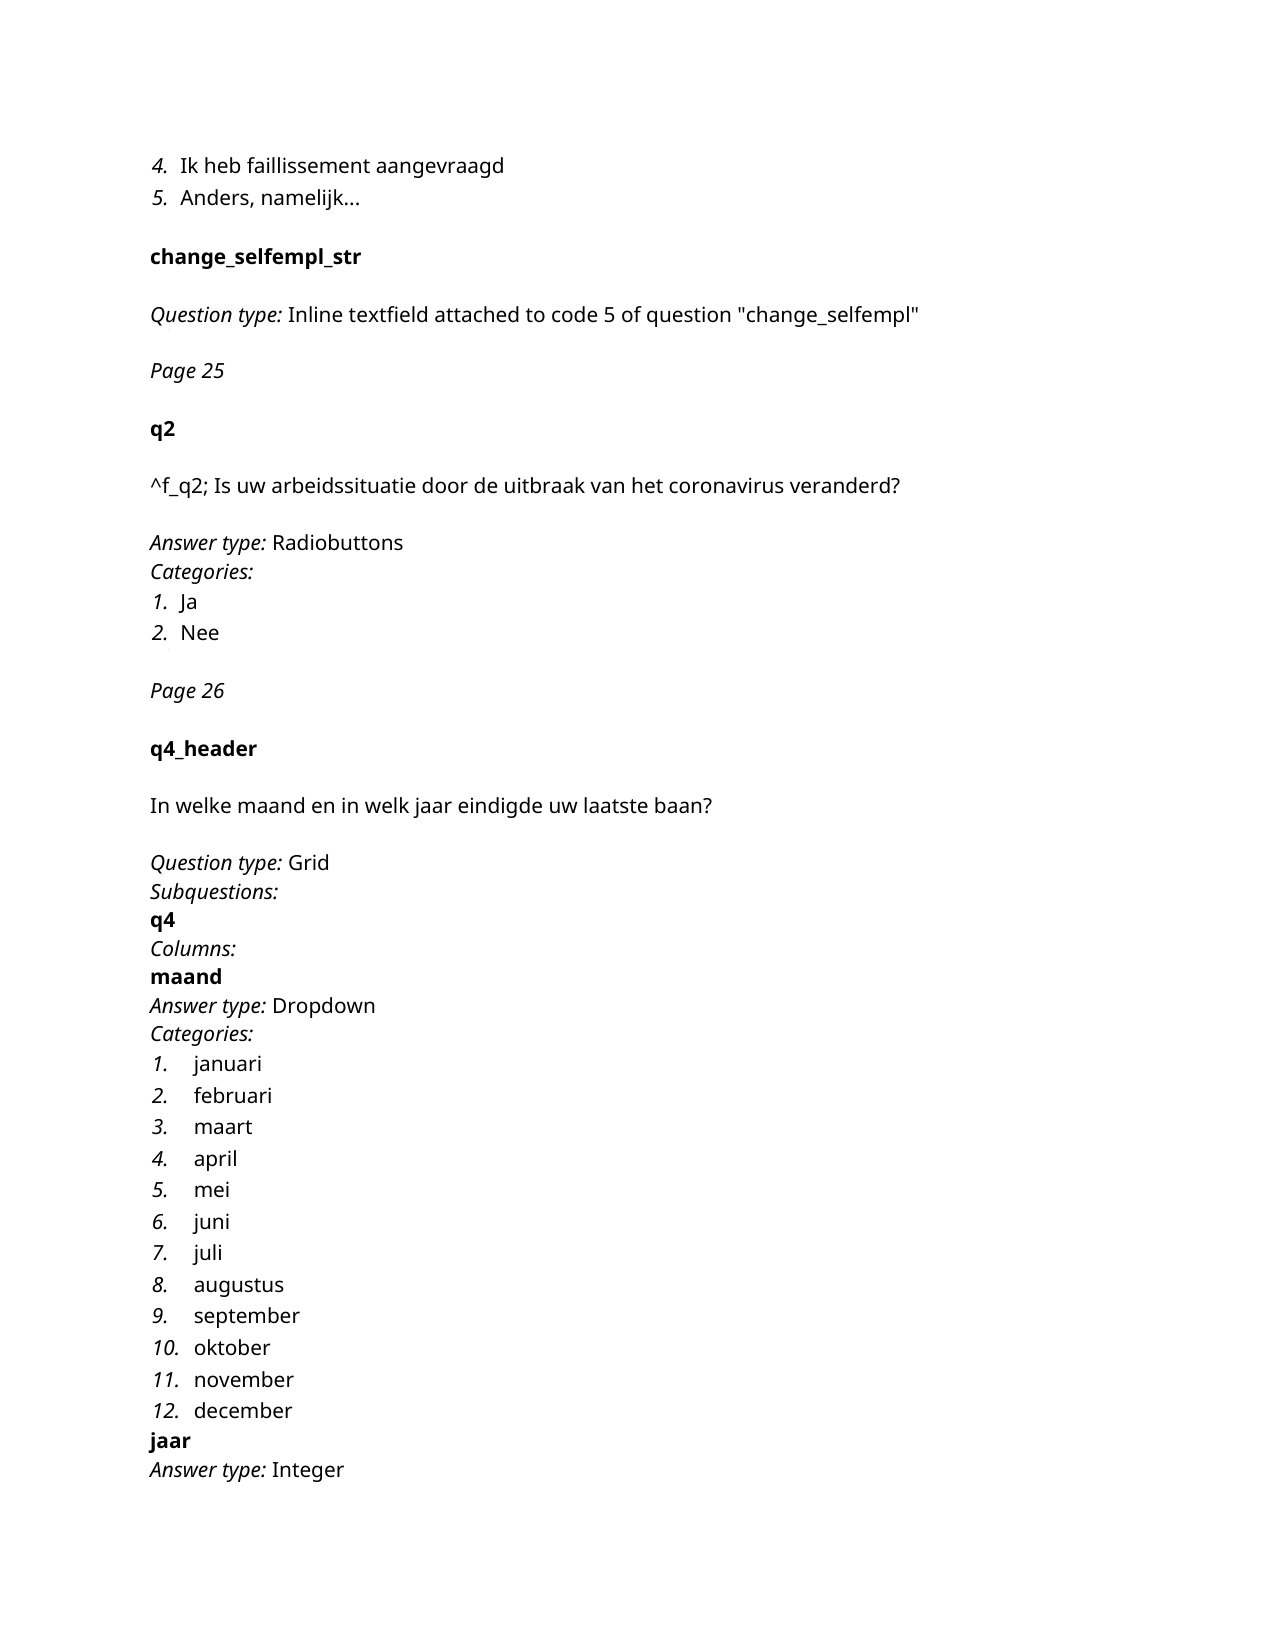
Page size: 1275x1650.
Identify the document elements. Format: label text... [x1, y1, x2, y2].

text jaar [150, 1426, 1125, 1455]
table_header 1. [150, 1048, 192, 1079]
table_cell 8. [150, 1269, 192, 1300]
table_header januari [192, 1048, 311, 1079]
table_cell 5. [150, 182, 178, 213]
subtitle q4_header [150, 734, 1125, 762]
table_cell Nee [179, 617, 227, 648]
text Categories: [150, 1019, 1125, 1048]
table_cell oktober [192, 1332, 311, 1363]
table_cell 3. [150, 1111, 192, 1142]
text Question type: Inline textfield attached to code 5 of question "change_selfempl" [150, 300, 1125, 328]
table_cell 5. [150, 1174, 192, 1205]
table_cell april [192, 1142, 311, 1174]
table_cell december [192, 1395, 311, 1426]
table_cell juli [192, 1237, 311, 1268]
table_cell maart [192, 1111, 311, 1142]
table_cell 10. [150, 1332, 192, 1363]
text Answer type: Integer [150, 1455, 1125, 1483]
text Categories: [150, 557, 1125, 585]
table_cell mei [192, 1174, 311, 1205]
table_cell juni [192, 1205, 311, 1237]
table_cell augustus [192, 1269, 311, 1300]
table_cell Ik heb faillissement aangevraagd [179, 150, 535, 182]
text Answer type: Dropdown [150, 991, 1125, 1019]
text In welke maand en in welk jaar eindigde uw laatste baan? [150, 792, 1125, 820]
table_cell 11. [150, 1363, 192, 1395]
table_cell 4. [150, 150, 178, 182]
table_cell 6. [150, 1205, 192, 1237]
table_cell 9. [150, 1300, 192, 1332]
table_cell februari [192, 1079, 311, 1111]
text Page 26 [150, 676, 1125, 705]
table_header 1. [150, 585, 178, 617]
table_cell 4. [150, 1142, 192, 1174]
text Answer type: Radiobuttons [150, 528, 1125, 557]
table_header Ja [179, 585, 227, 617]
text Columns: maand [150, 934, 1125, 991]
table_cell 7. [150, 1237, 192, 1268]
subtitle q2 [150, 414, 1125, 442]
text Subquestions: q4 [150, 877, 1125, 934]
text Page 25 [150, 356, 1125, 385]
table_cell Anders, namelijk... [179, 182, 535, 213]
subtitle change_selfempl_str [150, 242, 1125, 271]
table_cell september [192, 1300, 311, 1332]
text Question type: Grid [150, 848, 1125, 877]
text ^f_q2; Is uw arbeidssituatie door de uitbraak van het coronavirus veranderd? [150, 472, 1125, 500]
table_cell 12. [150, 1395, 192, 1426]
table_cell 2. [150, 617, 178, 648]
table_cell november [192, 1363, 311, 1395]
table_cell 2. [150, 1079, 192, 1111]
